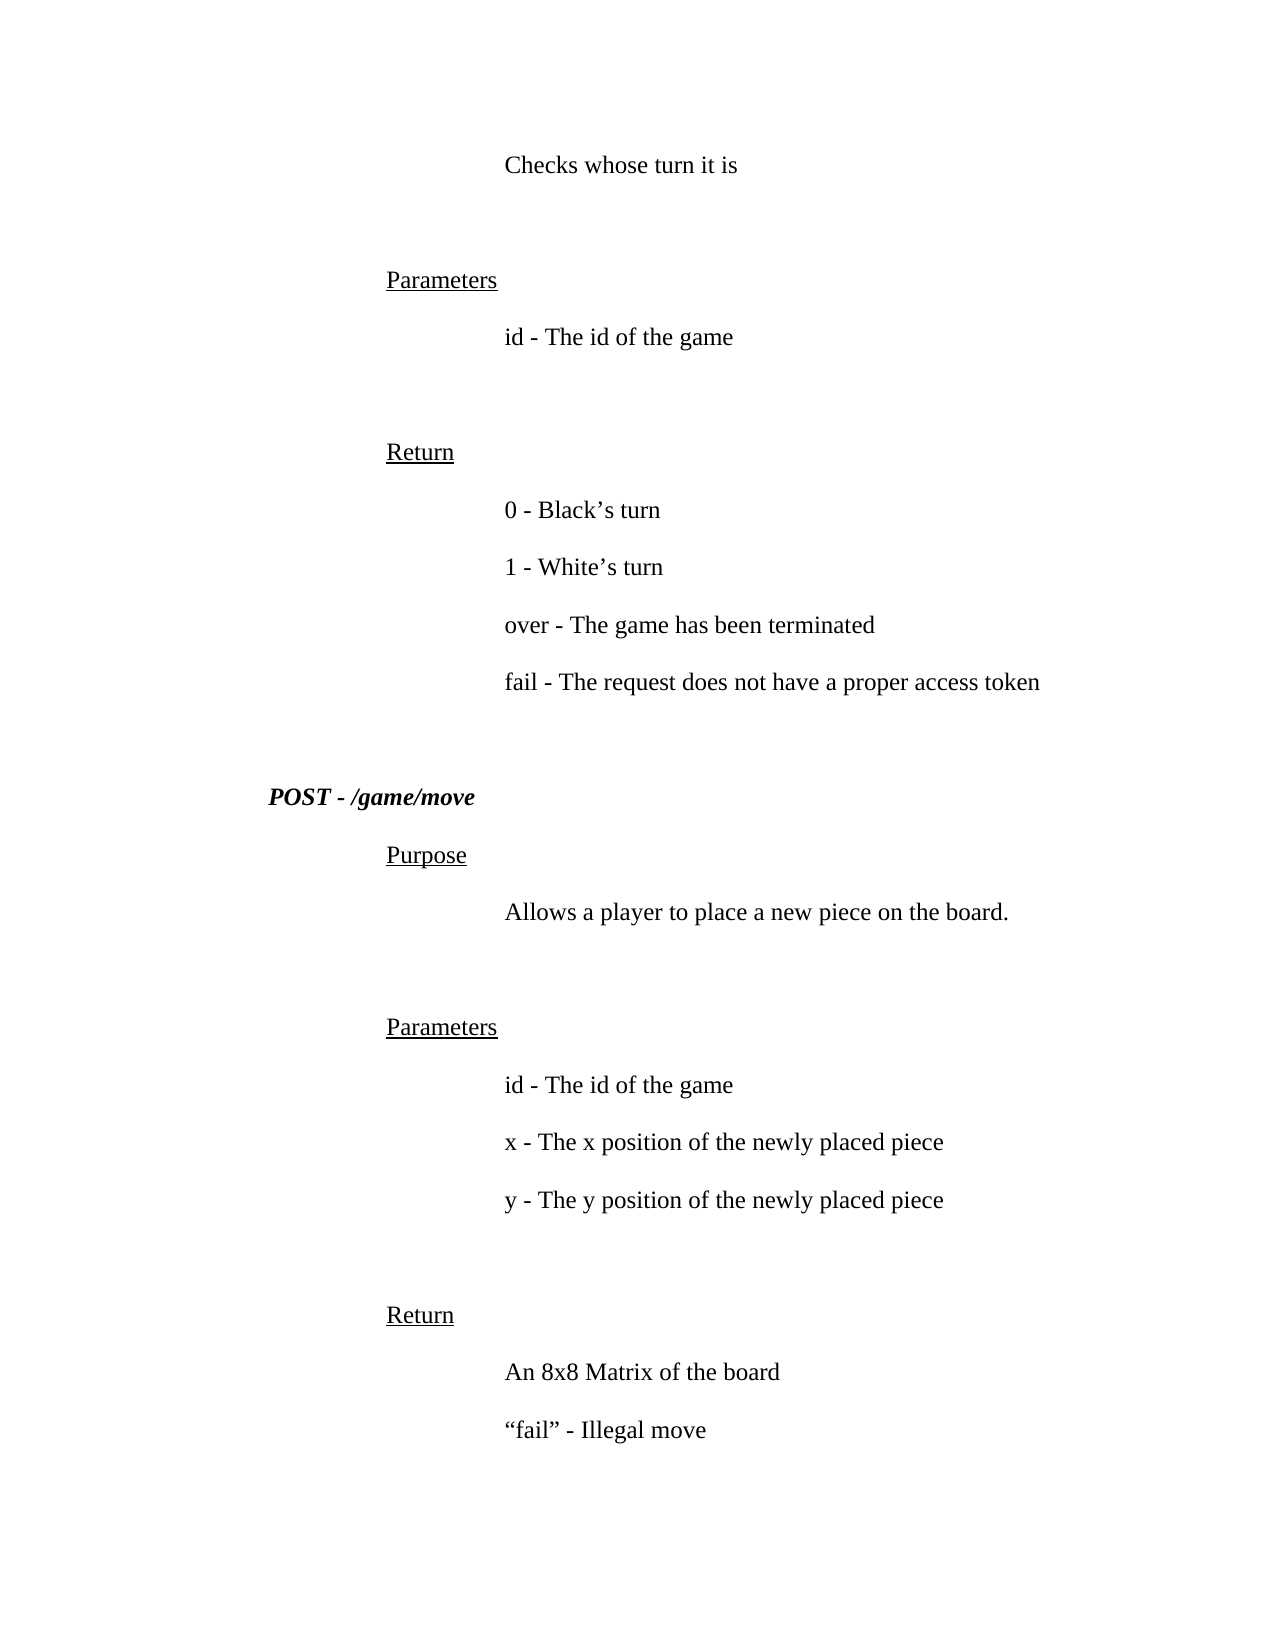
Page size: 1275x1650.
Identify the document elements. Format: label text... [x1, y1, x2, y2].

text An 8x8 Matrix of the board [150, 1357, 1125, 1386]
text id - The id of the game [150, 1070, 1125, 1099]
text Parameters [150, 1012, 1125, 1041]
text id - The id of the game [150, 322, 1125, 351]
text Allows a player to place a new piece on the board. [150, 897, 1125, 926]
text Return [150, 1300, 1125, 1329]
text “fail” - Illegal move [150, 1415, 1125, 1444]
text Parameters [150, 265, 1125, 294]
text Checks whose turn it is [150, 150, 1125, 179]
text over - The game has been terminated [150, 610, 1125, 639]
text fail - The request does not have a proper access token [150, 667, 1125, 696]
text y - The y position of the newly placed piece [150, 1185, 1125, 1214]
text x - The x position of the newly placed piece [150, 1127, 1125, 1156]
text Purpose [150, 840, 1125, 869]
text POST - /game/move [150, 782, 1125, 811]
text 1 - White’s turn [150, 552, 1125, 581]
text 0 - Black’s turn [150, 495, 1125, 524]
text Return [150, 437, 1125, 466]
